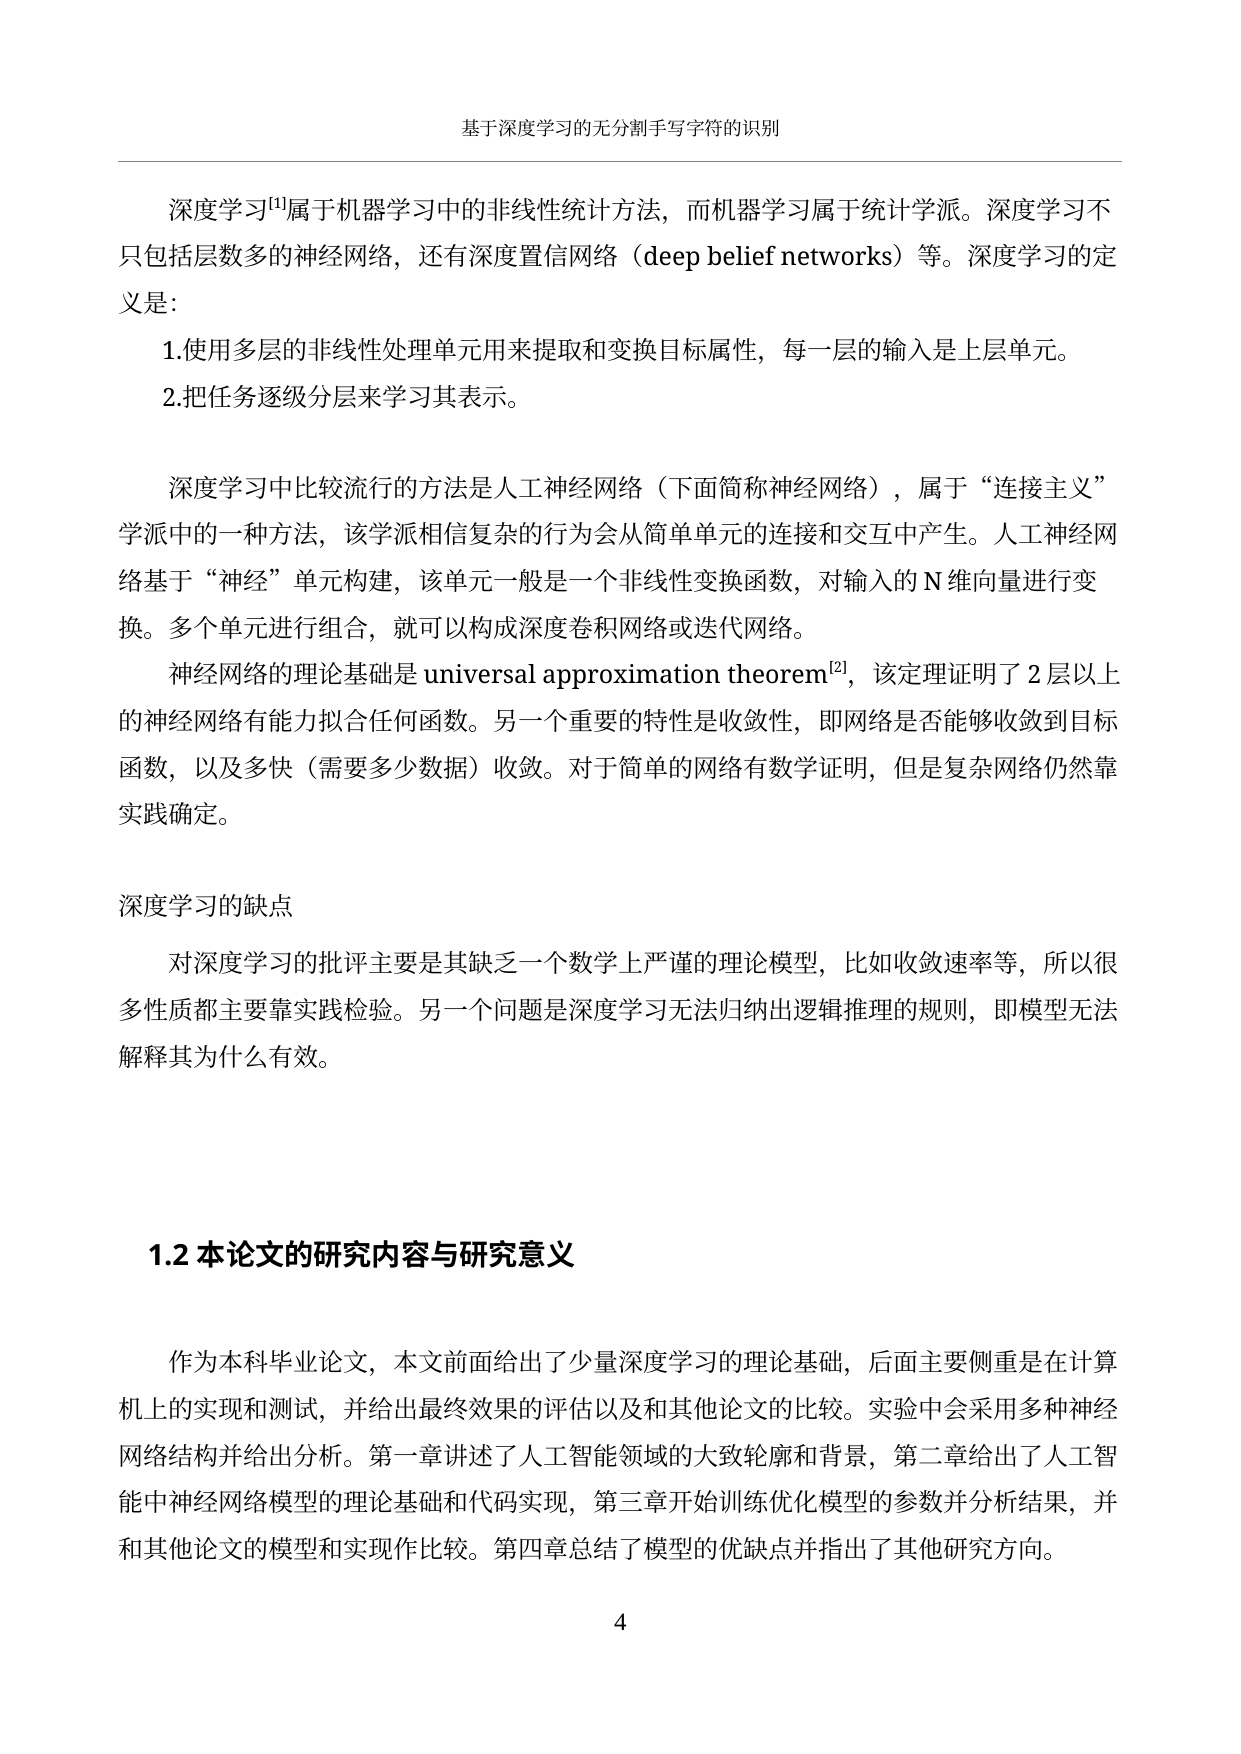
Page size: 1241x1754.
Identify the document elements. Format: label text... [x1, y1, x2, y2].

text 2.把任务逐级分层来学习其表示。 [118, 377, 1122, 413]
text 深度学习[1]属于机器学习中的非线性统计方法，而机器学习属于统计学派。深度学习不只包括层数多的神经网络，还有深度置信网络（deep belief networks）等。深度学习的定义是： [118, 190, 1122, 320]
text 深度学习的缺点 [118, 886, 1122, 922]
text 1.使用多层的非线性处理单元用来提取和变换目标属性，每一层的输入是上层单元。 [118, 331, 1122, 367]
text 作为本科毕业论文，本文前面给出了少量深度学习的理论基础，后面主要侧重是在计算机上的实现和测试，并给出最终效果的评估以及和其他论文的比较。实验中会采用多种神经网络结构并给出分析。第一章讲述了人工智能领域的大致轮廓和背景，第二章给出了人工智能中神经网络模型的理论基础和代码实现，第三章开始训练优化模型的参数并分析结果，并和其他论文的模型和实现作比较。第四章总结了模型的优缺点并指出了其他研究方向。 [118, 1343, 1122, 1566]
text 神经网络的理论基础是universal approximation theorem[2]，该定理证明了2层以上的神经网络有能力拟合任何函数。另一个重要的特性是收敛性，即网络是否能够收敛到目标函数，以及多快（需要多少数据）收敛。对于简单的网络有数学证明，但是复杂网络仍然靠实践确定。 [118, 655, 1122, 831]
text 对深度学习的批评主要是其缺乏一个数学上严谨的理论模型，比如收敛速率等，所以很多性质都主要靠实践检验。另一个问题是深度学习无法归纳出逻辑推理的规则，即模型无法解释其为什么有效。 [118, 944, 1122, 1073]
subtitle 1.2 本论文的研究内容与研究意义 [118, 1231, 1122, 1274]
text 深度学习中比较流行的方法是人工神经网络（下面简称神经网络），属于“连接主义”学派中的一种方法，该学派相信复杂的行为会从简单单元的连接和交互中产生。人工神经网络基于“神经”单元构建，该单元一般是一个非线性变换函数，对输入的N维向量进行变换。多个单元进行组合，就可以构成深度卷积网络或迭代网络。 [118, 468, 1122, 644]
